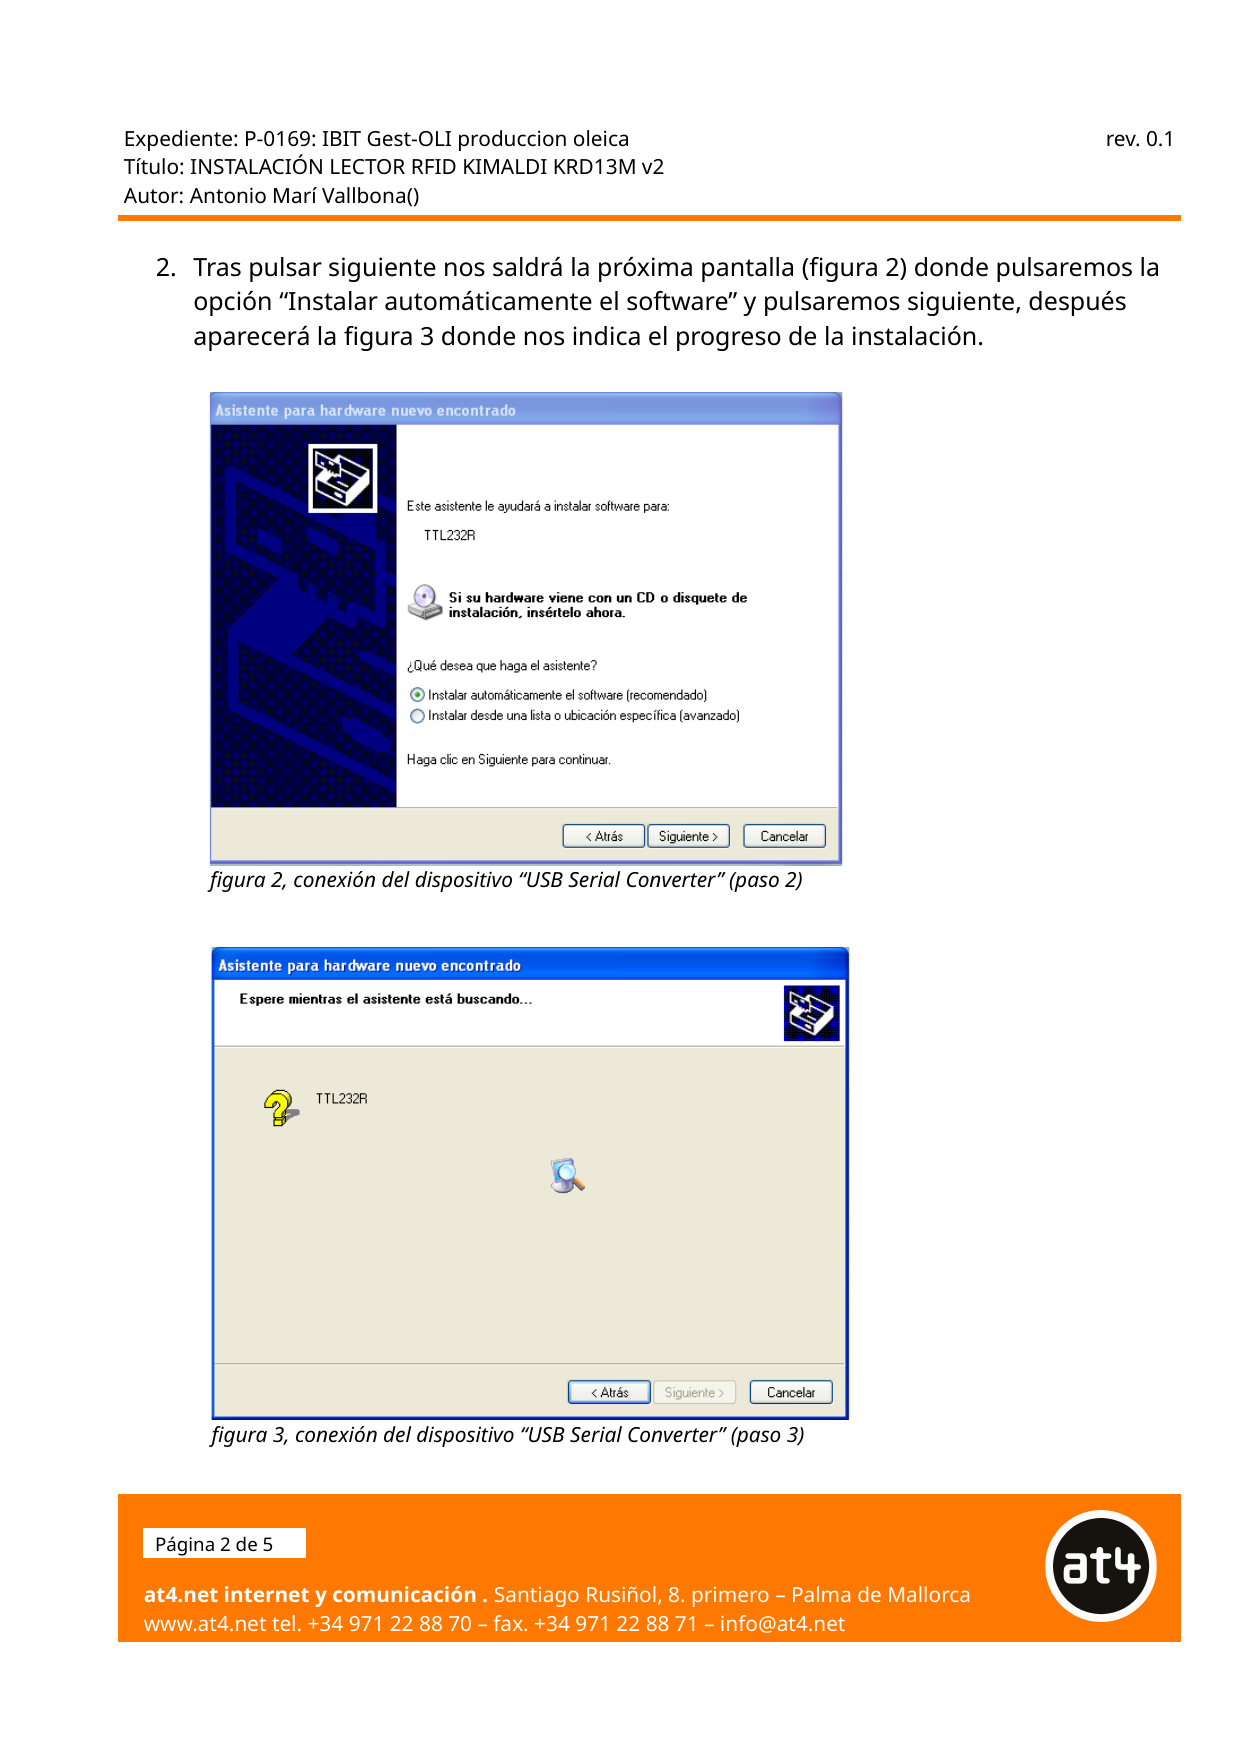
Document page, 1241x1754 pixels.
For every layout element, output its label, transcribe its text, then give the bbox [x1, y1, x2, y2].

list Tras pulsar siguiente nos saldrá la próxima pantalla (figura 2) donde pulsaremos la opción “Instalar automáticamente el software” y pulsaremos siguiente, después aparecerá la figura 3 donde nos indica el progreso de la instalación. [156, 250, 1181, 352]
picture [211, 947, 850, 1420]
picture [209, 392, 843, 866]
text figura 3, conexión del dispositivo “USB Serial Converter” (paso 3) [211, 1420, 849, 1448]
picture [1045, 1510, 1157, 1622]
text figura 2, conexión del dispositivo “USB Serial Converter” (paso 2) [210, 866, 842, 894]
